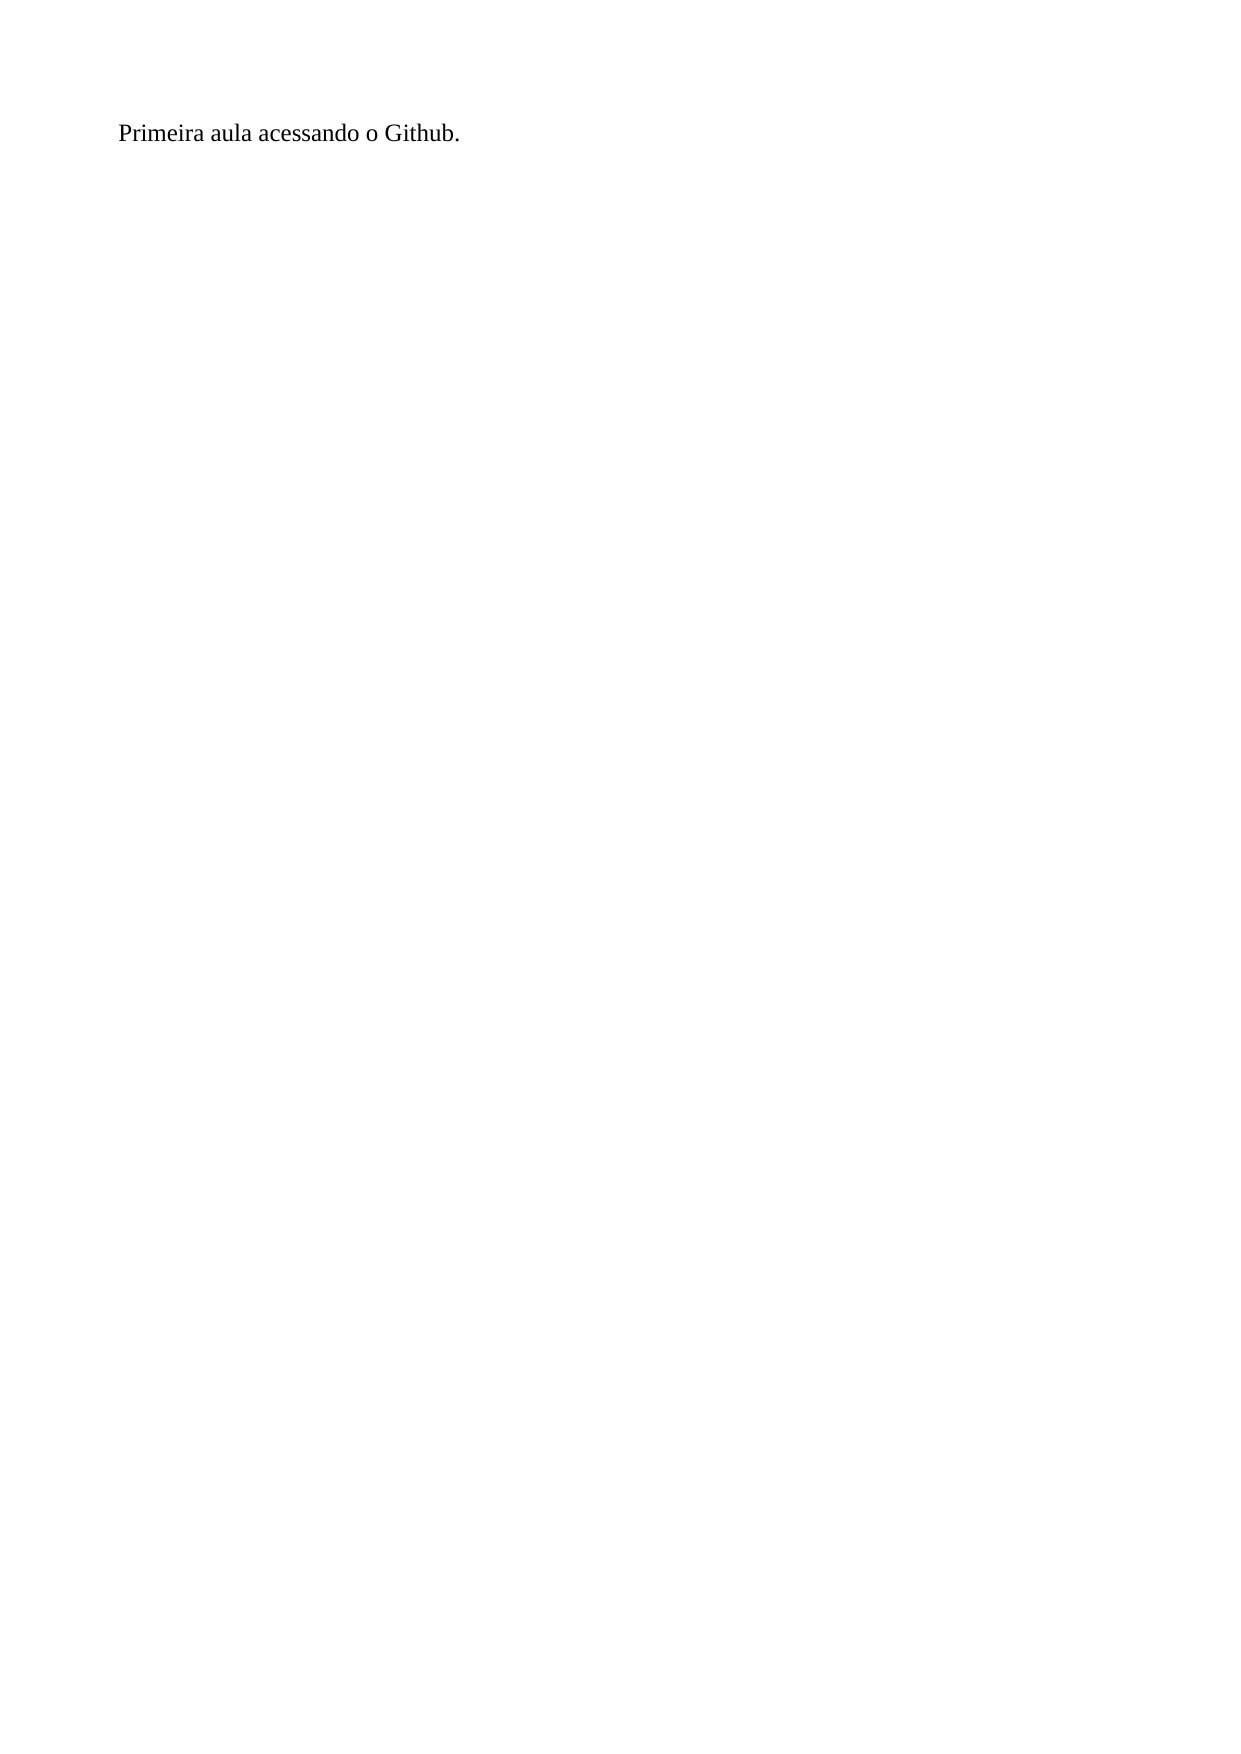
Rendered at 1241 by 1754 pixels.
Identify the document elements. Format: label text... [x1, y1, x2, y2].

text Primeira aula acessando o Github. [118, 118, 1122, 147]
